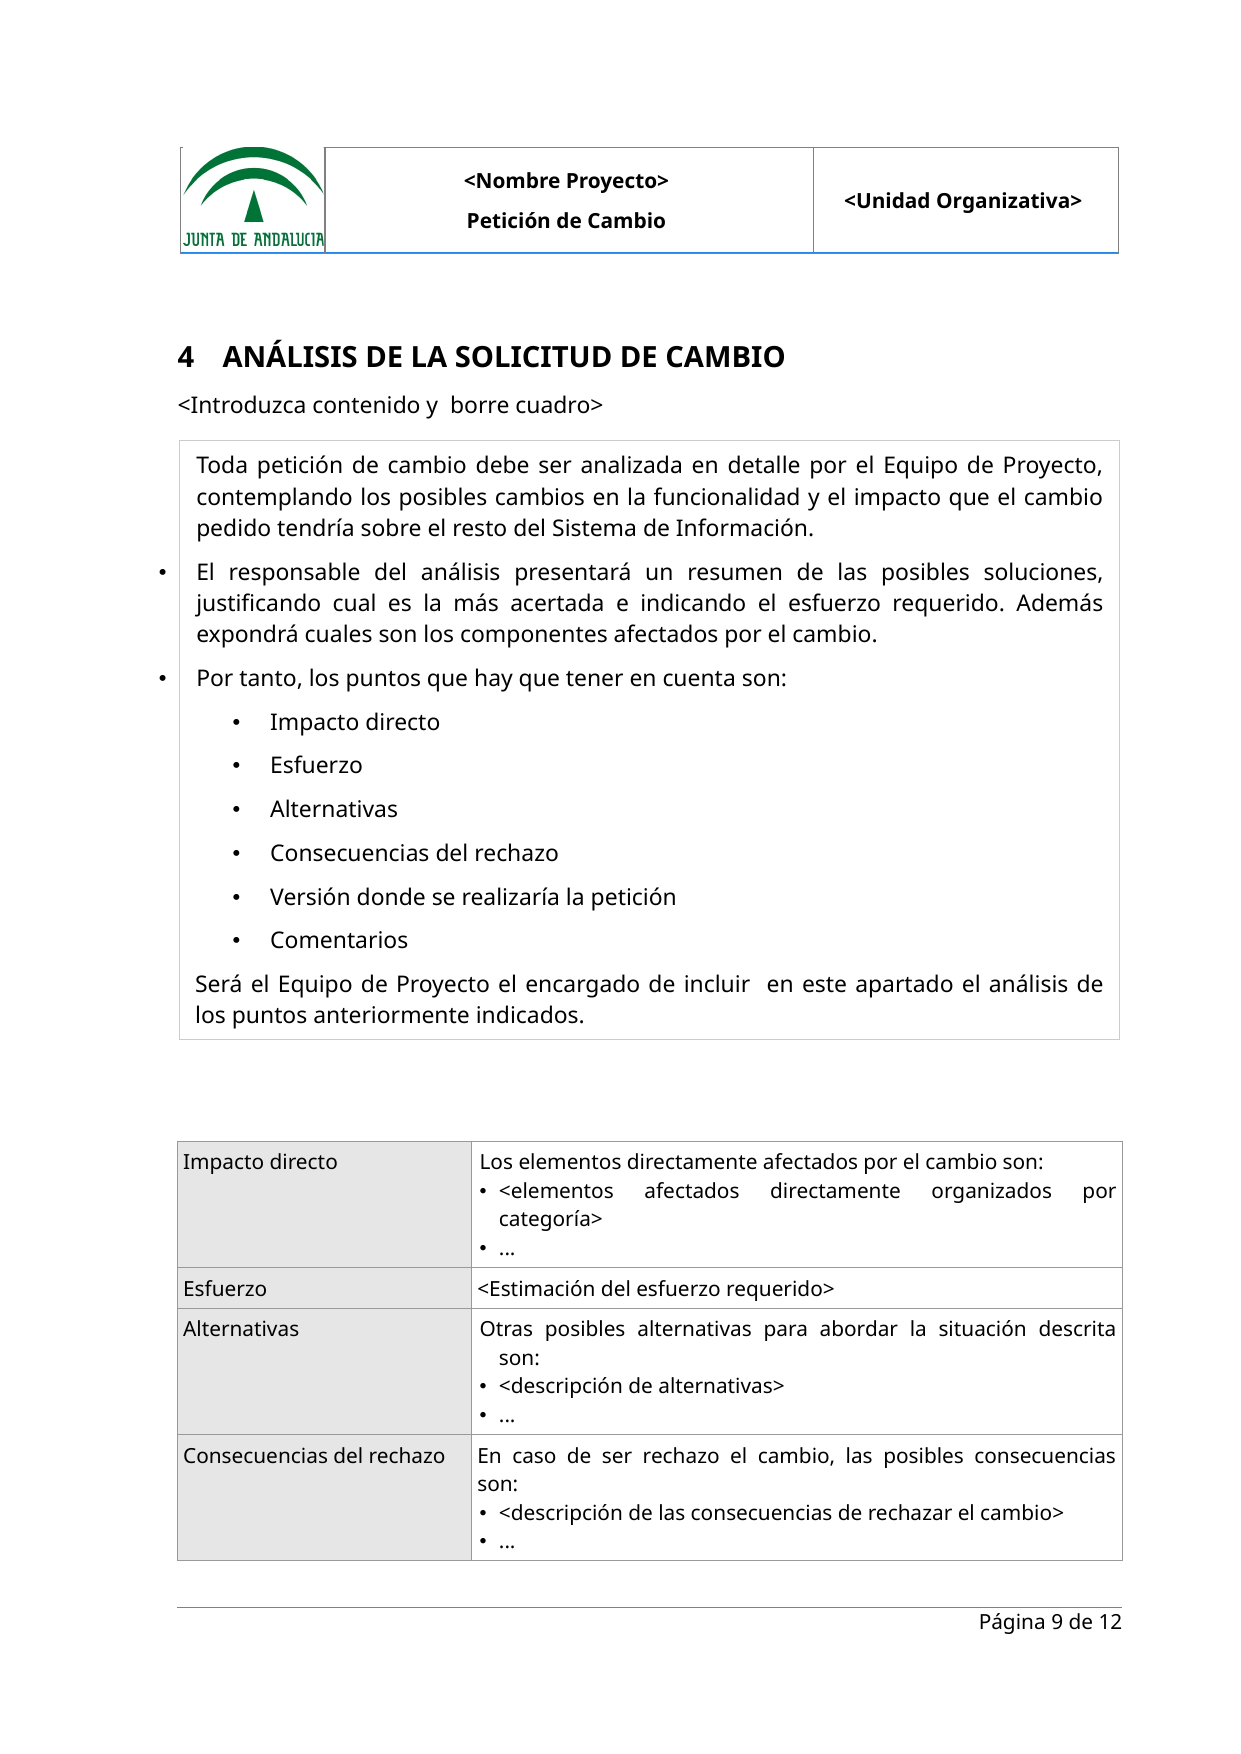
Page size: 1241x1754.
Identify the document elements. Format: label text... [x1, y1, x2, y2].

list Impacto directo [232, 706, 1104, 737]
table_cell Esfuerzo [178, 1268, 471, 1308]
table_cell Alternativas [178, 1309, 471, 1434]
list Versión donde se realizaría la petición [232, 881, 1104, 912]
picture [183, 147, 324, 246]
subtitle ANÁLISIS DE LA SOLICITUD DE CAMBIO [177, 336, 1122, 376]
text <Introduzca contenido y borre cuadro> [177, 389, 1122, 420]
table_header Los elementos directamente afectados por el cambio son: <elementos afectados directamente organizados por categoría> ... [472, 1142, 1122, 1267]
table_cell <Estimación del esfuerzo requerido> [472, 1268, 1122, 1308]
list Consecuencias del rechazo [232, 837, 1104, 868]
list Por tanto, los puntos que hay que tener en cuenta son: [180, 662, 1104, 693]
table_cell Consecuencias del rechazo [178, 1435, 471, 1560]
list El responsable del análisis presentará un resumen de las posibles soluciones, justificando cual es la más acertada e indicando el esfuerzo requerido. Además expondrá cuales son los componentes afectados por el cambio. [180, 556, 1104, 649]
text Será el Equipo de Proyecto el encargado de incluir en este apartado el análisis de los puntos anteriormente indicados. [195, 968, 1104, 1031]
list Comentarios [232, 924, 1104, 956]
list Alternativas [232, 793, 1104, 824]
table_cell Otras posibles alternativas para abordar la situación descrita son: <descripción de alternativas> ... [472, 1309, 1122, 1434]
list Toda petición de cambio debe ser analizada en detalle por el Equipo de Proyecto, contemplando los posibles cambios en la funcionalidad y el impacto que el cambio pedido tendría sobre el resto del Sistema de Información. [180, 449, 1104, 543]
table_header Impacto directo [178, 1142, 471, 1267]
table_cell En caso de ser rechazo el cambio, las posibles consecuencias son: <descripción de las consecuencias de rechazar el cambio> ... [472, 1435, 1122, 1560]
list Esfuerzo [232, 749, 1104, 781]
